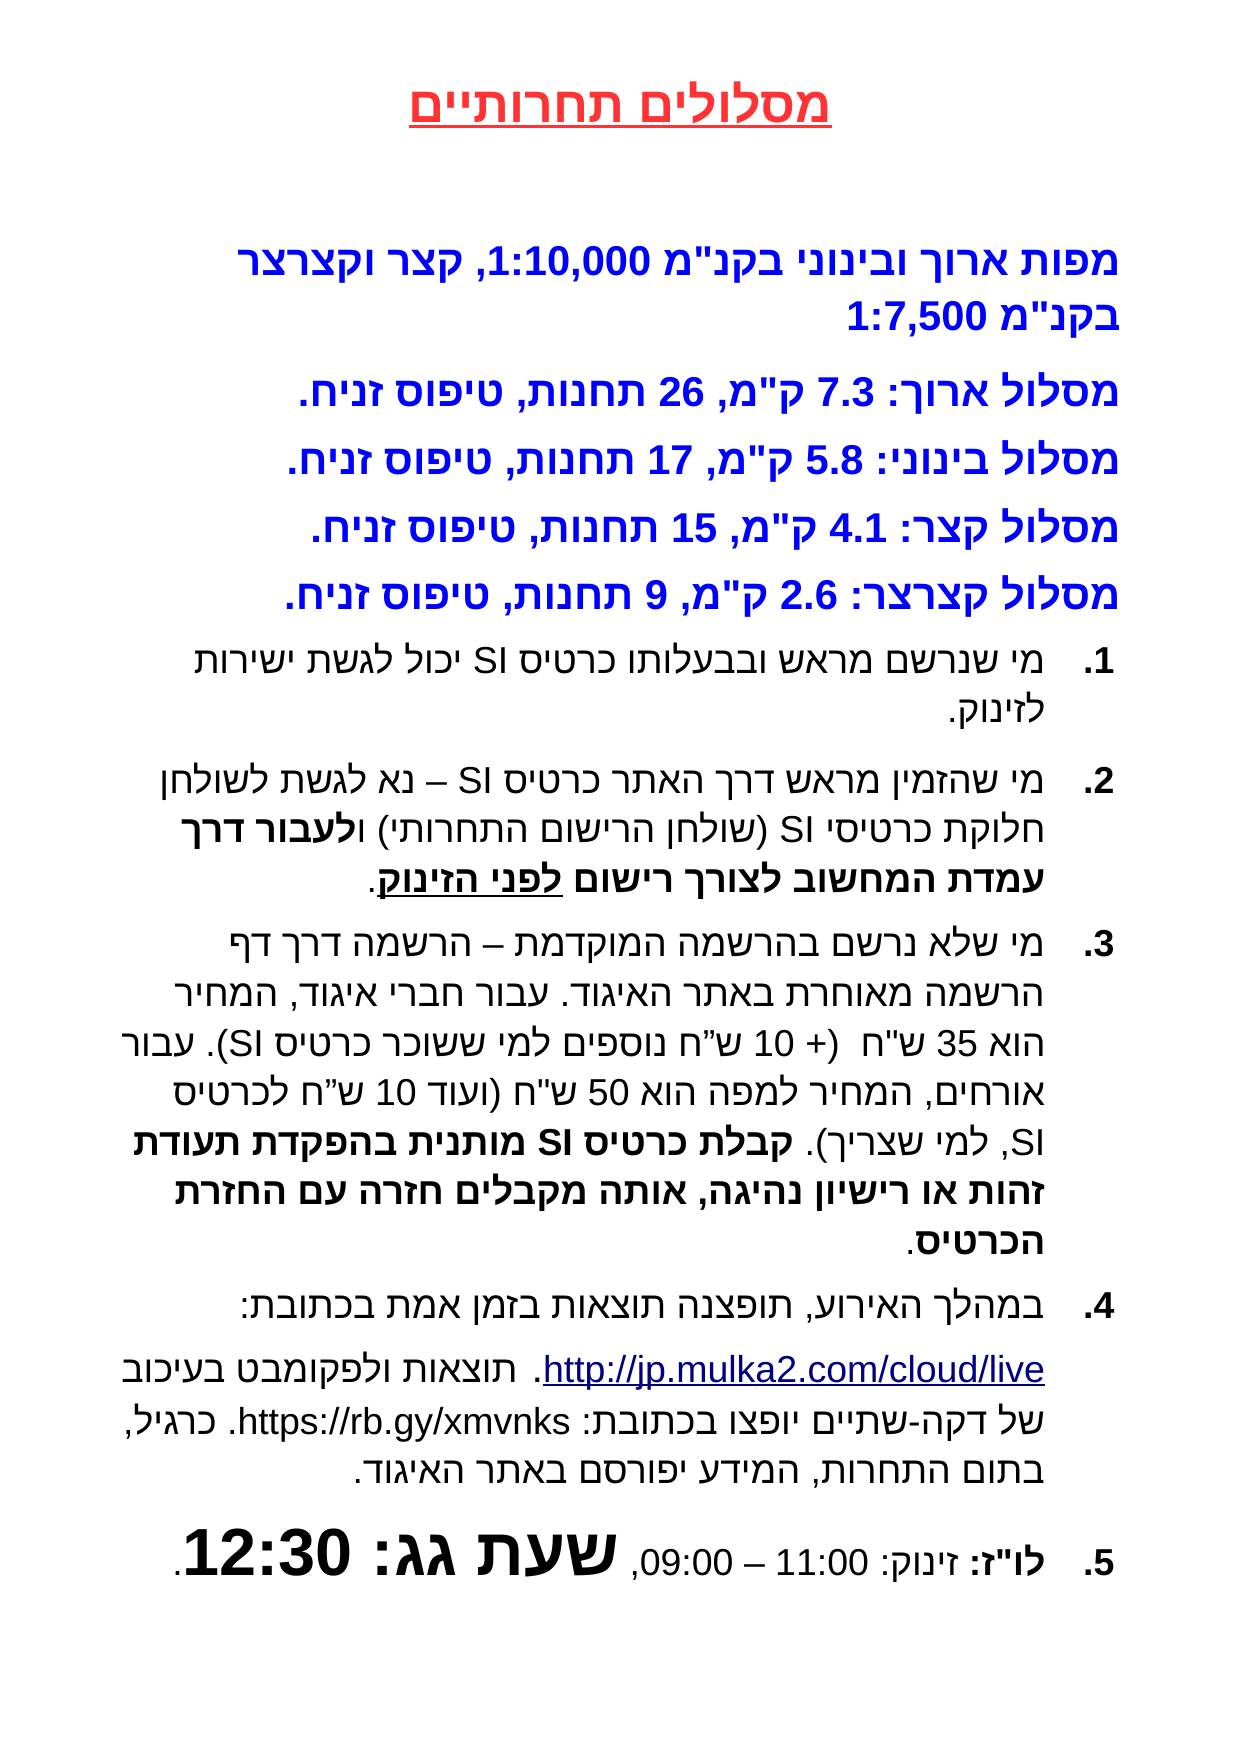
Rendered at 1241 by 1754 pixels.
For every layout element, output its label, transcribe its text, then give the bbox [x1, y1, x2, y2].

list לו"ז: זינוק: 11:00 – 09:00, שעת גג: 12:30. [120, 1513, 1083, 1590]
list מי שנרשם מראש ובבעלותו כרטיס SI יכול לגשת ישירות לזינוק. [120, 638, 1083, 731]
text מסלול קצרצר: 2.6 ק"מ, 9 תחנות, טיפוס זניח. [120, 571, 1121, 618]
text מסלול קצר: 4.1 ק"מ, 15 תחנות, טיפוס זניח. [120, 503, 1121, 551]
list במהלך האירוע, תופצנה תוצאות בזמן אמת בכתובת: http://jp.mulka2.com/cloud/live. תוצאות ולפקומבט בעיכוב של דקה-שתיים יופצו בכתובת: https://rb.gy/xmvnks. כרגיל, בתום התחרות, המידע יפורסם באתר האיגוד. [120, 1283, 1083, 1492]
text מסלולים תחרותיים [120, 75, 1121, 132]
list מי שהזמין מראש דרך האתר כרטיס SI – נא לגשת לשולחן חלוקת כרטיסי SI (שולחן הרישום התחרותי) ולעבור דרך עמדת המחשוב לצורך רישום לפני הזינוק. [120, 758, 1083, 900]
text מסלול ארוך: 7.3 ק"מ, 26 תחנות, טיפוס זניח. [120, 368, 1121, 416]
list מי שלא נרשם בהרשמה המוקדמת – הרשמה דרך דף הרשמה מאוחרת באתר האיגוד. עבור חברי איגוד, המחיר הוא 35 ש"ח (+ 10 ש”ח נוספים למי ששוכר כרטיס SI). עבור אורחים, המחיר למפה הוא 50 ש"ח (ועוד 10 ש”ח לכרטיס SI, למי שצריך). קבלת כרטיס SI מותנית בהפקדת תעודת זהות או רישיון נהיגה, אותה מקבלים חזרה עם החזרת הכרטיס. [120, 922, 1083, 1262]
text מסלול בינוני: 5.8 ק"מ, 17 תחנות, טיפוס זניח. [120, 435, 1121, 483]
text מפות ארוך ובינוני בקנ"מ 1:10,000, קצר וקצרצר בקנ"מ 1:7,500 [120, 237, 1121, 340]
